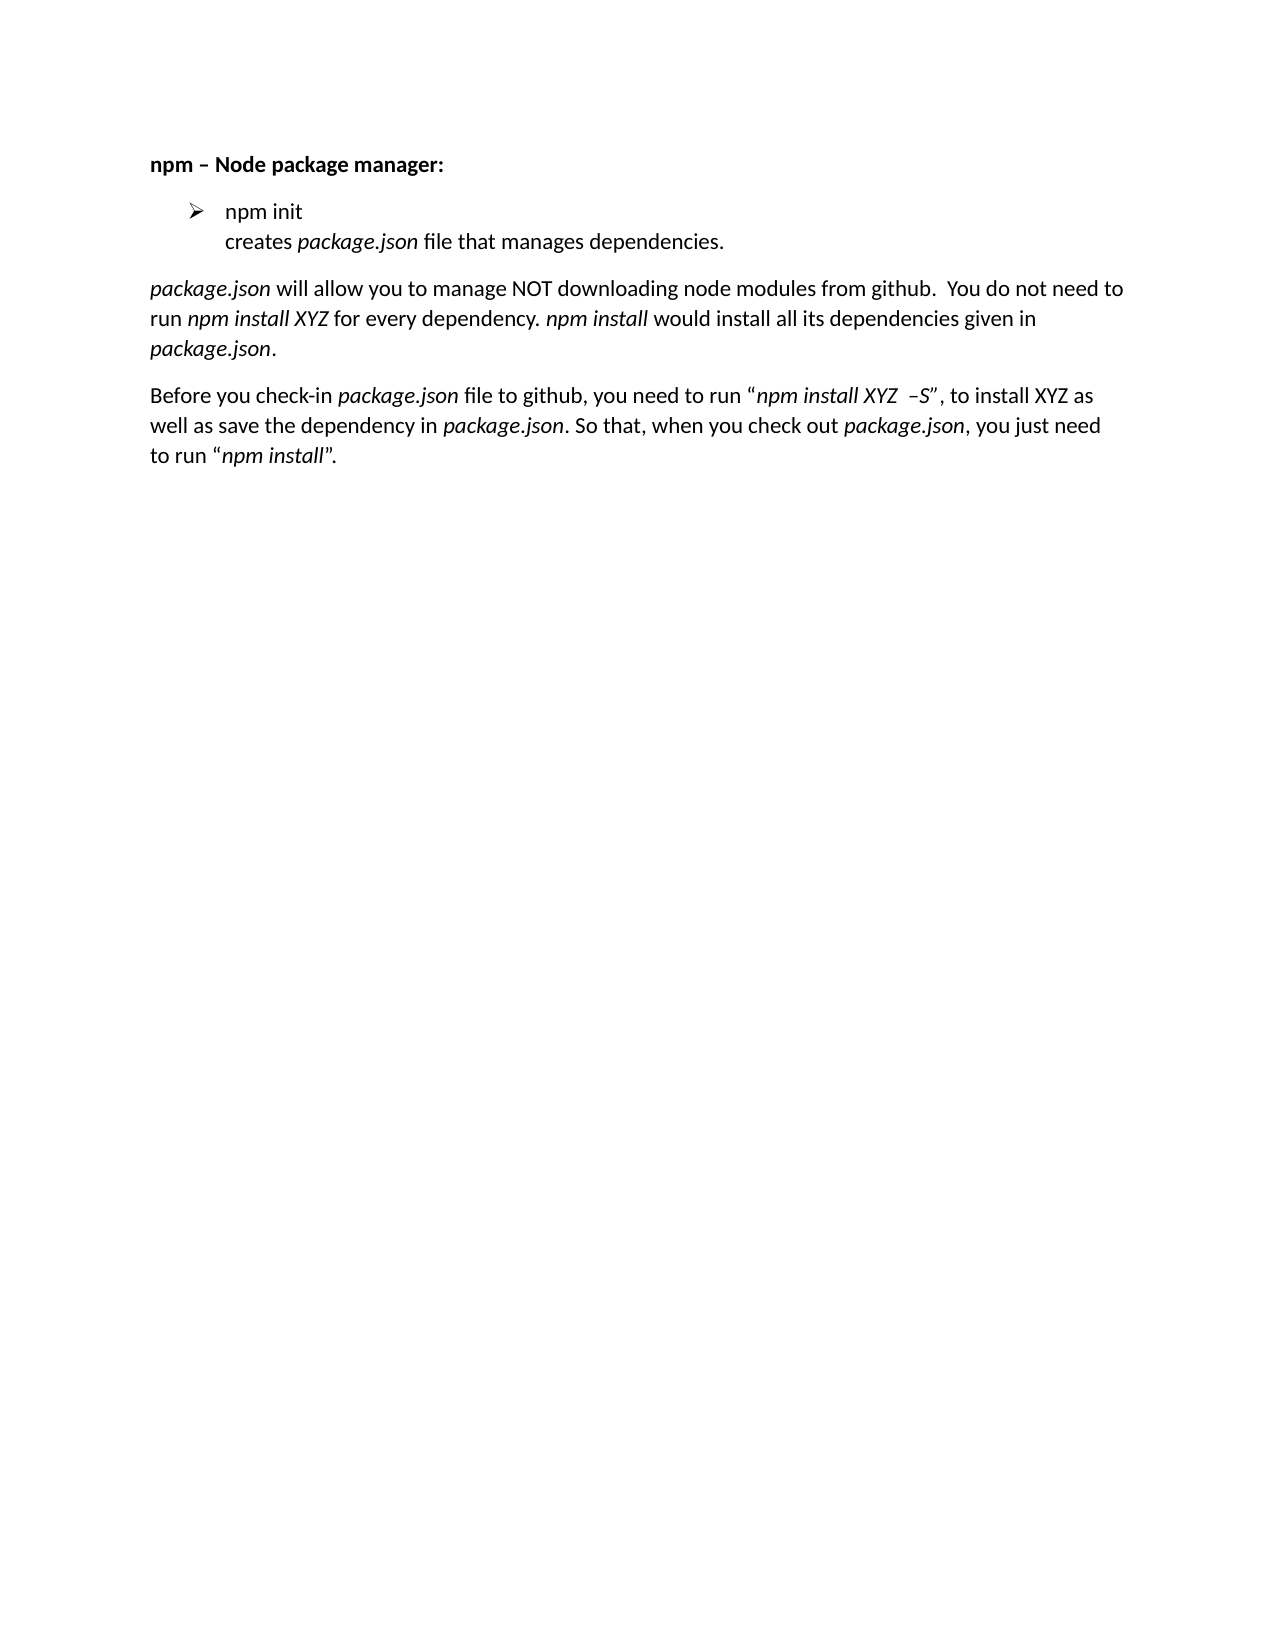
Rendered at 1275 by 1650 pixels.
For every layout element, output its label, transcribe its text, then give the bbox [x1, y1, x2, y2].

list npm init [187, 197, 1125, 225]
text Before you check-in package.json file to github, you need to run “npm install XYZ –S”, to install XYZ as well as save the dependency in package.json. So that, when you check out package.json, you just need to run “npm install”. [150, 381, 1125, 470]
text npm – Node package manager: [150, 150, 1125, 178]
text package.json will allow you to manage NOT downloading node modules from github. You do not need to run npm install XYZ for every dependency. npm install would install all its dependencies given in package.json. [150, 274, 1125, 362]
list creates package.json file that manages dependencies. [225, 227, 1125, 255]
